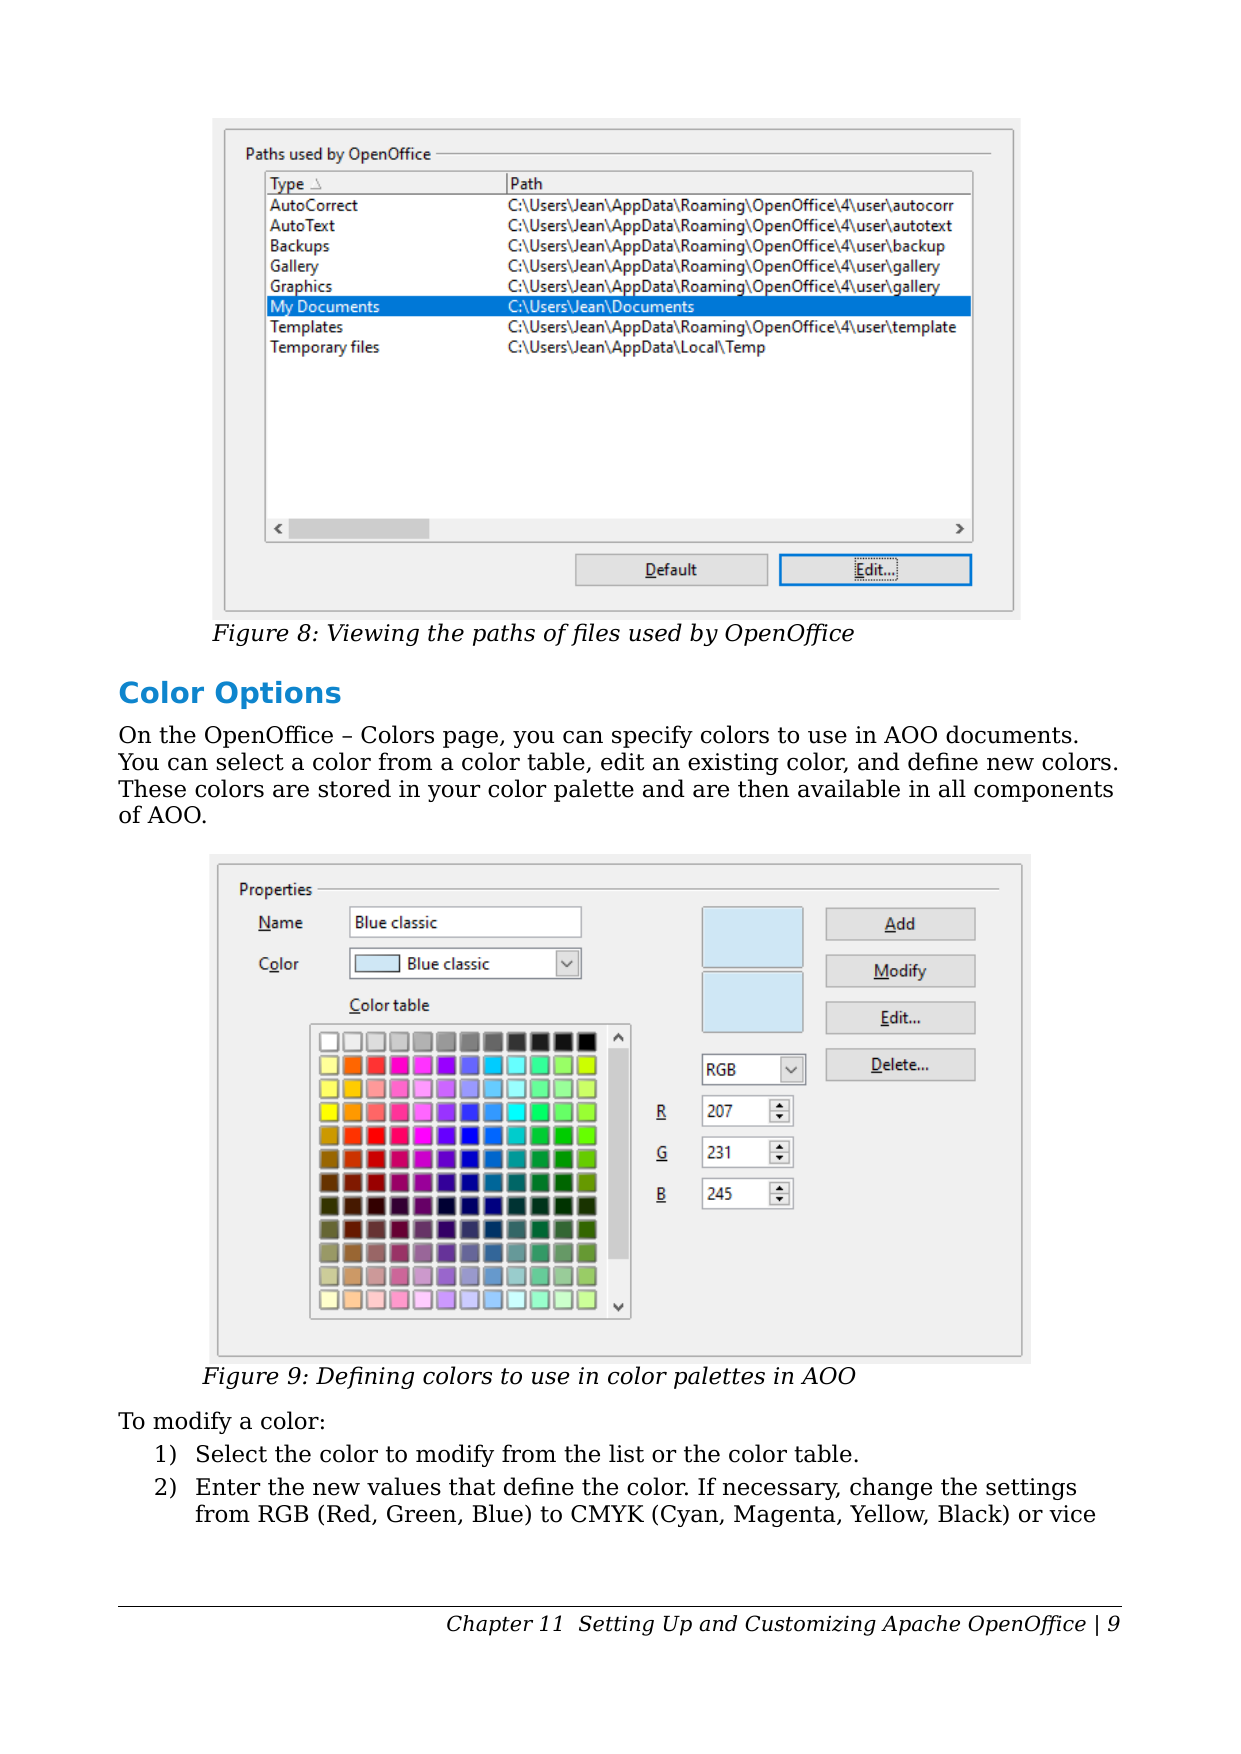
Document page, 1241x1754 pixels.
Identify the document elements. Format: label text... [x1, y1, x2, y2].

picture [212, 118, 1021, 620]
list To modify a color: [118, 1408, 1122, 1435]
list Select the color to modify from the list or the color table. [177, 1441, 1122, 1468]
picture [209, 854, 1031, 1364]
subtitle Color Options [118, 676, 1122, 710]
text On the OpenOffice – Colors page, you can specify colors to use in AOO documents. You can select a color from a color table, edit an existing color, and define new colors. These colors are stored in your color palette and are then available in all components of AOO. [118, 723, 1122, 829]
text Figure 9: Defining colors to use in color palettes in AOO [202, 854, 1038, 1390]
list Enter the new values that define the color. If necessary, change the settings from RGB (Red, Green, Blue) to CMYK (Cyan, Magenta, Yellow, Black) or vice [177, 1474, 1122, 1528]
text Figure 8: Viewing the paths of files used by OpenOffice [212, 620, 1021, 647]
